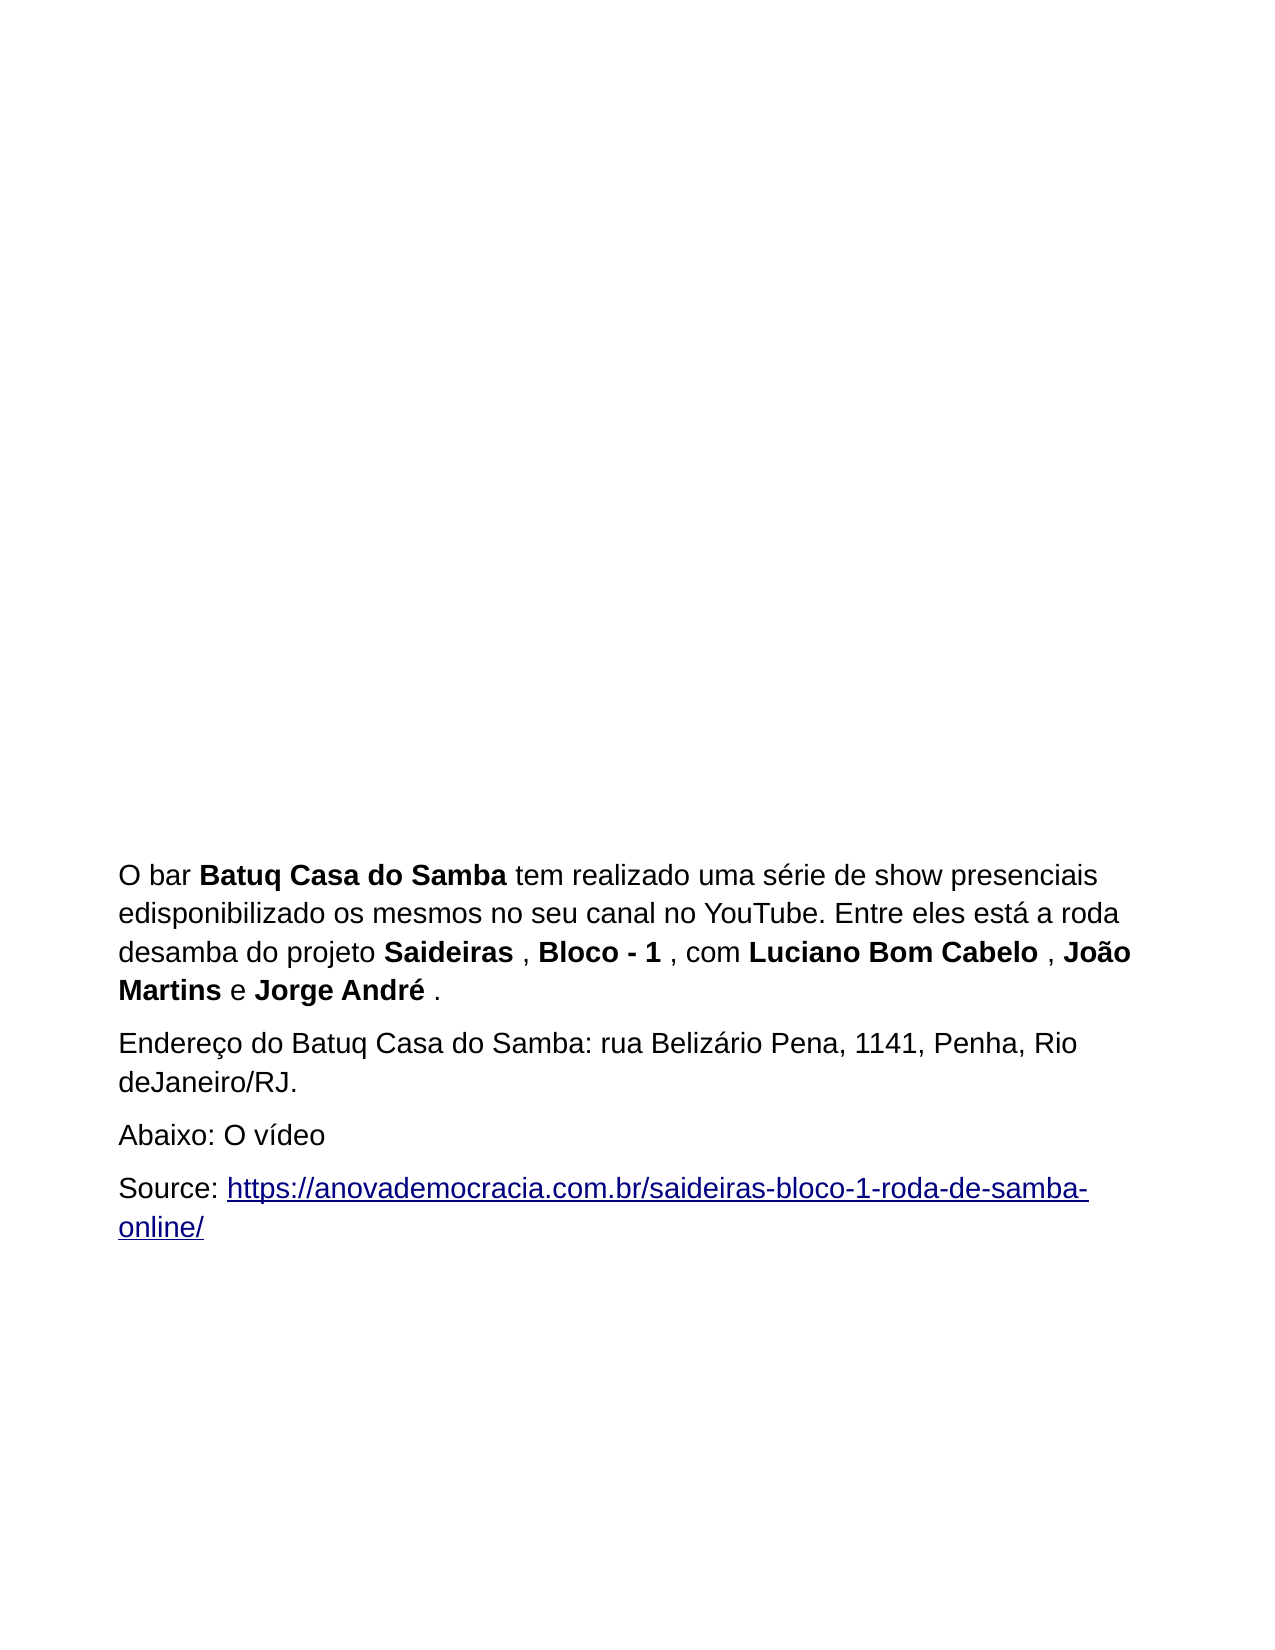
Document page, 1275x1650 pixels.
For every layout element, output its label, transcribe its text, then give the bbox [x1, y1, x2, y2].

text O bar Batuq Casa do Samba tem realizado uma série de show presenciais edisponibilizado os mesmos no seu canal no YouTube. Entre eles está a roda desamba do projeto Saideiras , Bloco - 1 , com Luciano Bom Cabelo , João Martins e Jorge André . [118, 857, 1157, 1007]
text Endereço do Batuq Casa do Samba: rua Belizário Pena, 1141, Penha, Rio deJaneiro/RJ. [118, 1026, 1157, 1098]
text Source: https://anovademocracia.com.br/saideiras-bloco-1-roda-de-samba-online/ [118, 1171, 1157, 1243]
text Abaixo: O vídeo [118, 1118, 1157, 1151]
